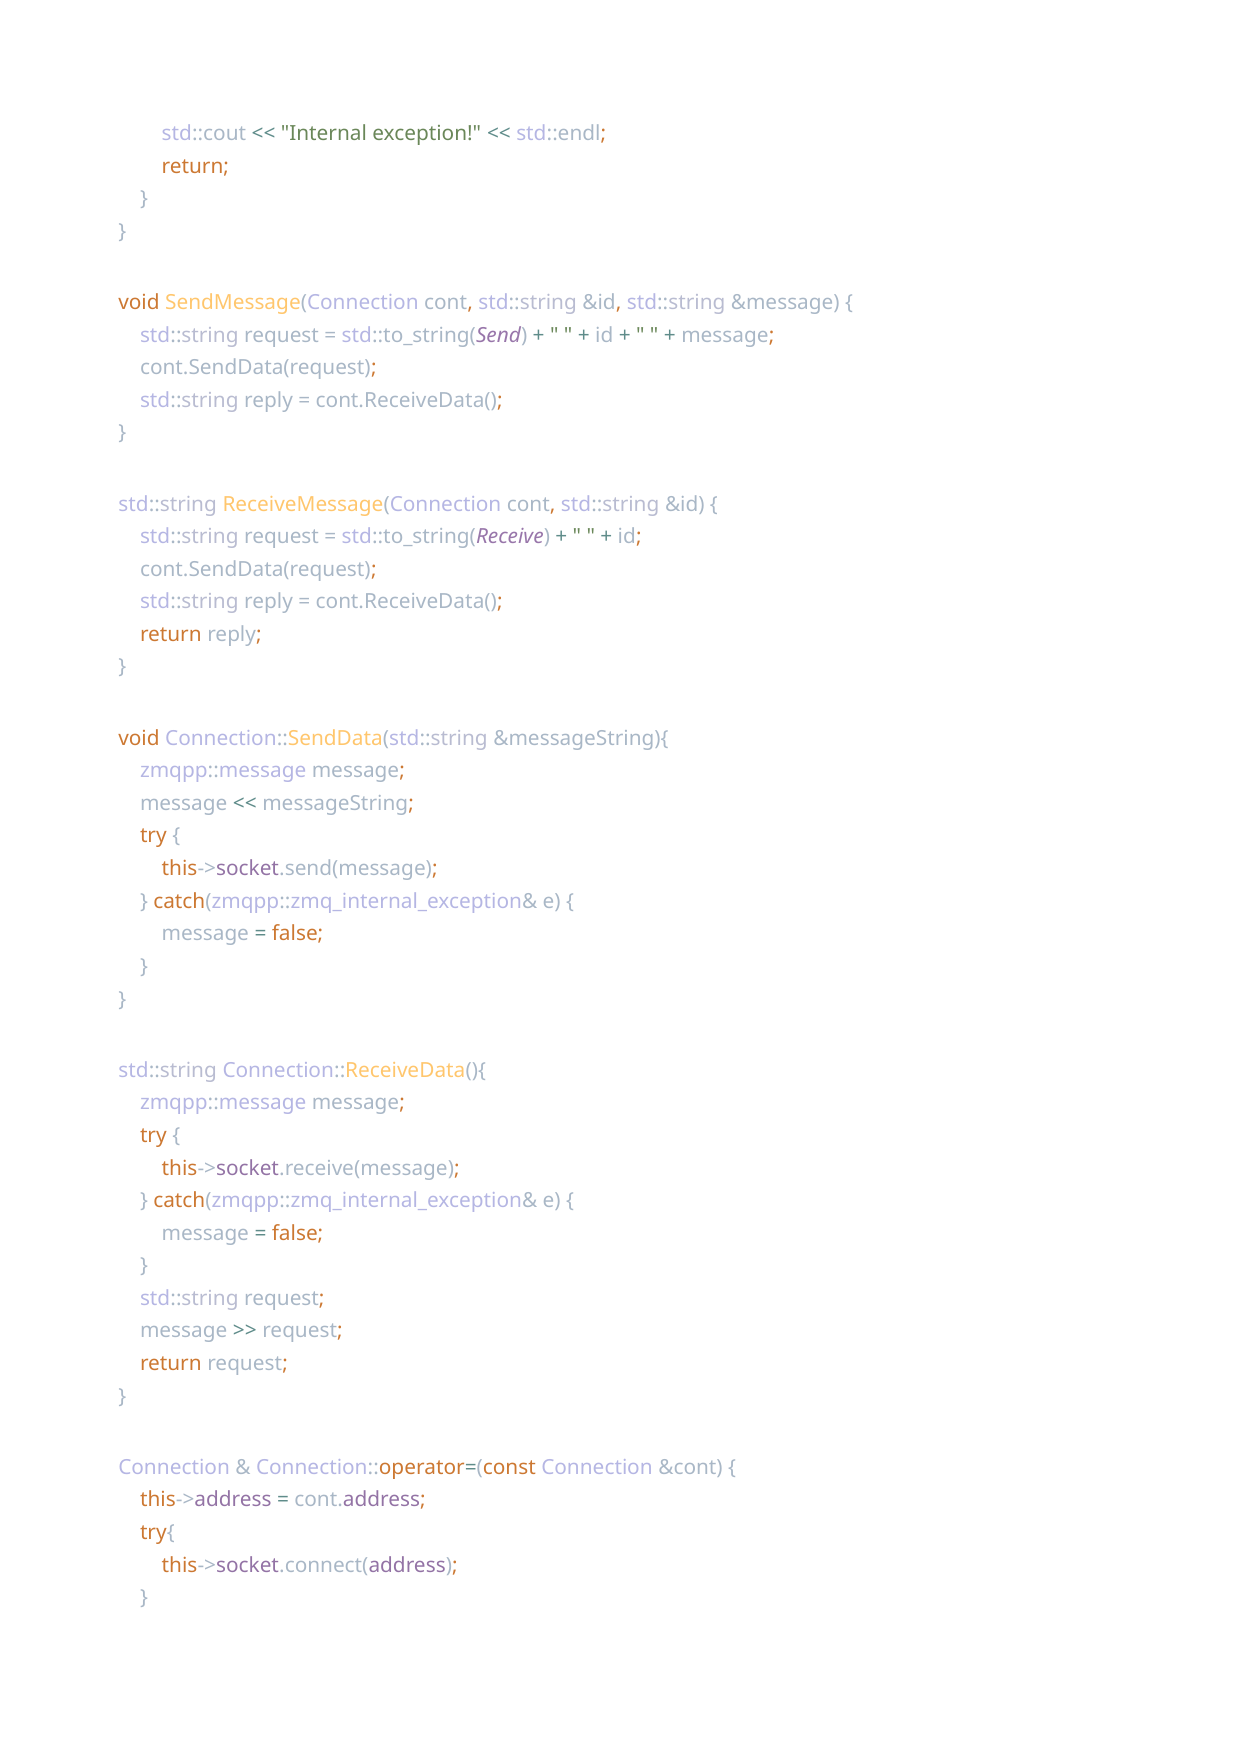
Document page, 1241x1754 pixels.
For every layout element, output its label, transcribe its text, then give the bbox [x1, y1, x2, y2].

text std::cout << "Internal exception!" << std::endl; return; } } void SendMessage(Connection cont, std::string &id, std::string &message) { std::string request = std::to_string(Send) + " " + id + " " + message; cont.SendData(request); std::string reply = cont.ReceiveData(); } std::string ReceiveMessage(Connection cont, std::string &id) { std::string request = std::to_string(Receive) + " " + id; cont.SendData(request); std::string reply = cont.ReceiveData(); return reply; } void Connection::SendData(std::string &messageString){ zmqpp::message message; message << messageString; try { this->socket.send(message); } catch(zmqpp::zmq_internal_exception& e) { message = false; } } std::string Connection::ReceiveData(){ zmqpp::message message; try { this->socket.receive(message); } catch(zmqpp::zmq_internal_exception& e) { message = false; } std::string request; message >> request; return request; } Connection & Connection::operator=(const Connection &cont) { this->address = cont.address; try{ this->socket.connect(address); } [118, 118, 1122, 1611]
